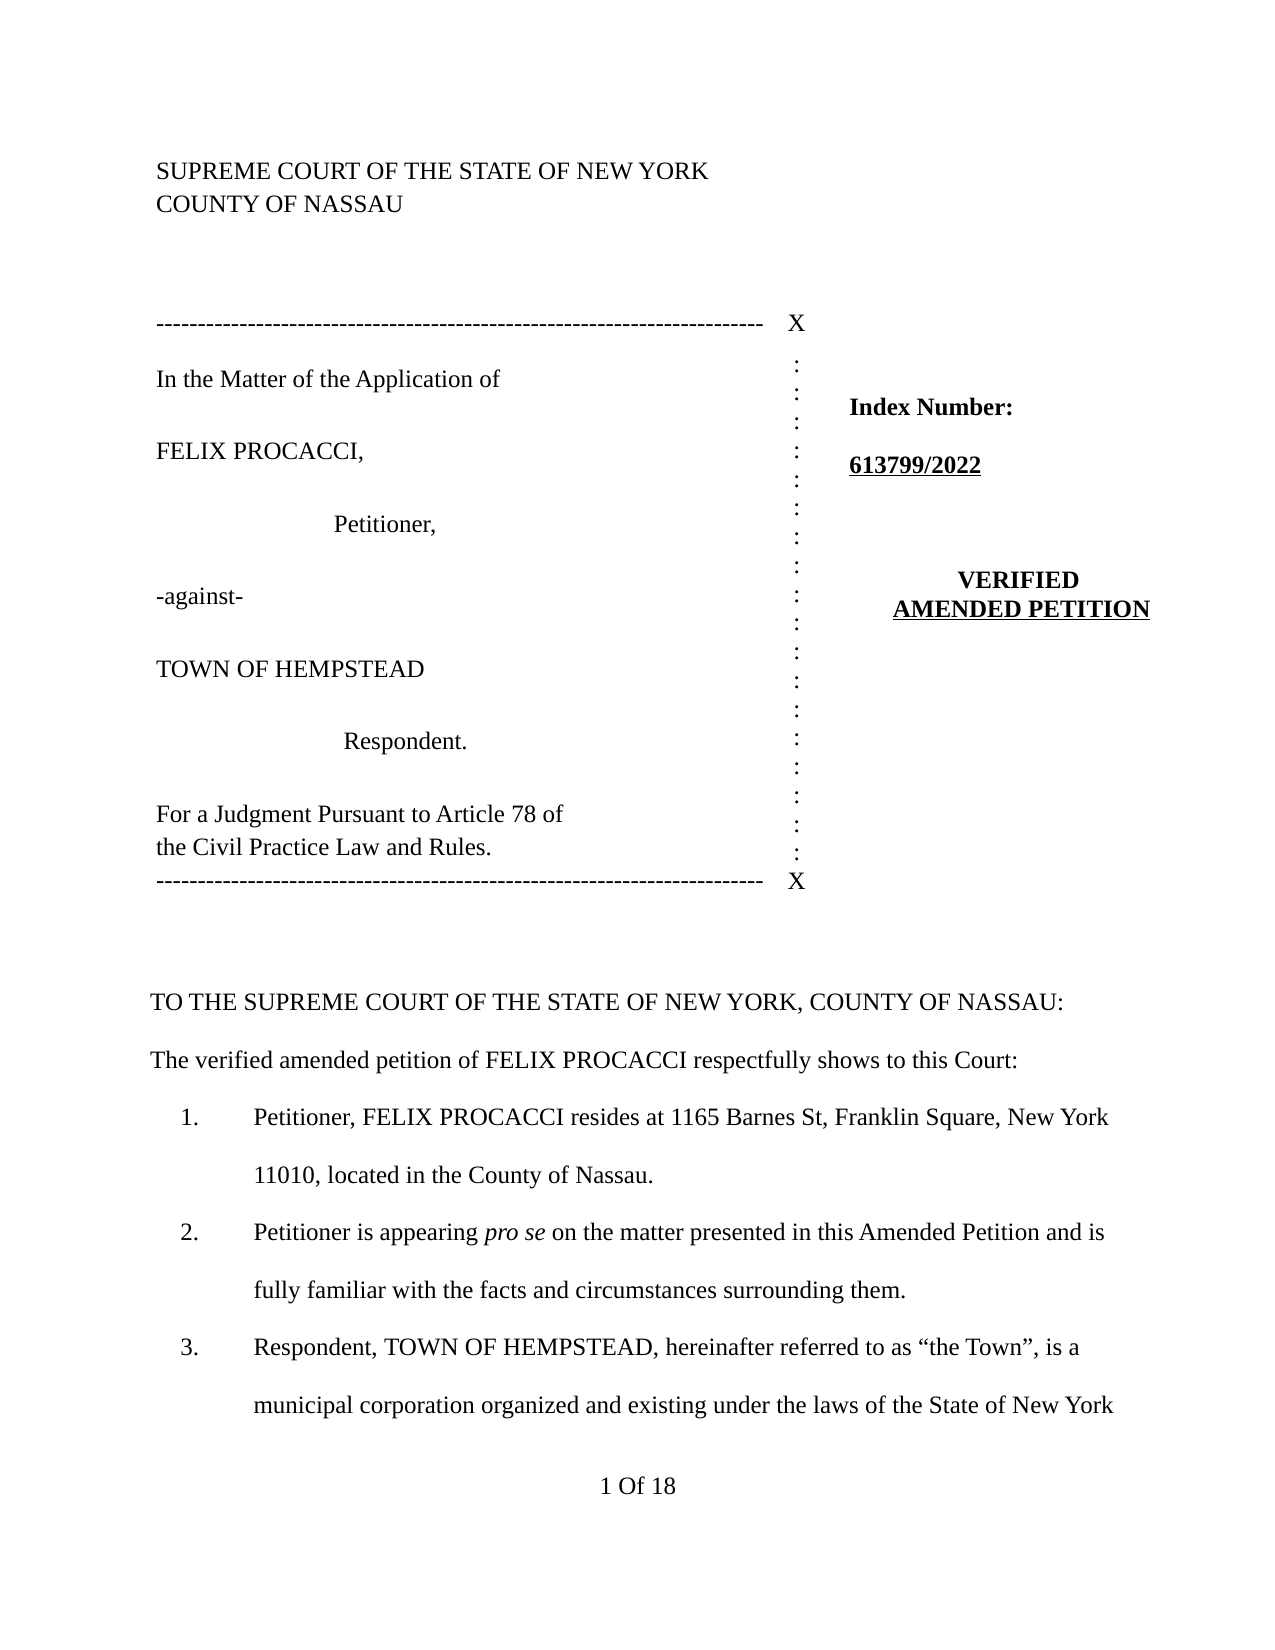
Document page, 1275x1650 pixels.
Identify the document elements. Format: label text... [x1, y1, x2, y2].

list Petitioner is appearing pro se on the matter presented in this Amended Petition and is fully familiar with the facts and circumstances surrounding them. [180, 1217, 1125, 1304]
list Respondent, Town of Hempstead, hereinafter referred to as “the Town”, is a municipal corporation organized and existing under the laws of the State of New York [180, 1332, 1125, 1419]
text The verified amended petition of FELIX PROCACCI respectfully shows to this Court: [150, 1045, 1125, 1074]
table_header SUPREME COURT OF THE STATE OF NEW YORK COUNTY OF NASSAU ------------------------------------------------------------------------- [150, 150, 778, 343]
table_header [815, 150, 1199, 343]
table_header X [778, 150, 815, 343]
table_cell Index Number: 613799/2022 VERIFIED AMENDED PETITION [815, 343, 1199, 901]
list Petitioner, FELIX PROCACCI resides at 1165 Barnes St, Franklin Square, New York 11010, located in the County of Nassau. [180, 1102, 1125, 1189]
table_cell In the Matter of the Application of FELIX PROCACCI, Petitioner, -against- TOWN OF HEMPSTEAD Respondent. For a Judgment Pursuant to Article 78 of the Civil Practice Law and Rules. ------------------------------------------------------------------------- [150, 343, 778, 901]
text TO THE SUPREME COURT OF THE STATE OF NEW YORK, COUNTY OF NASSAU: [150, 987, 1125, 1016]
table_cell : : : : : : : : : : : : : : : : : : X [778, 343, 815, 901]
